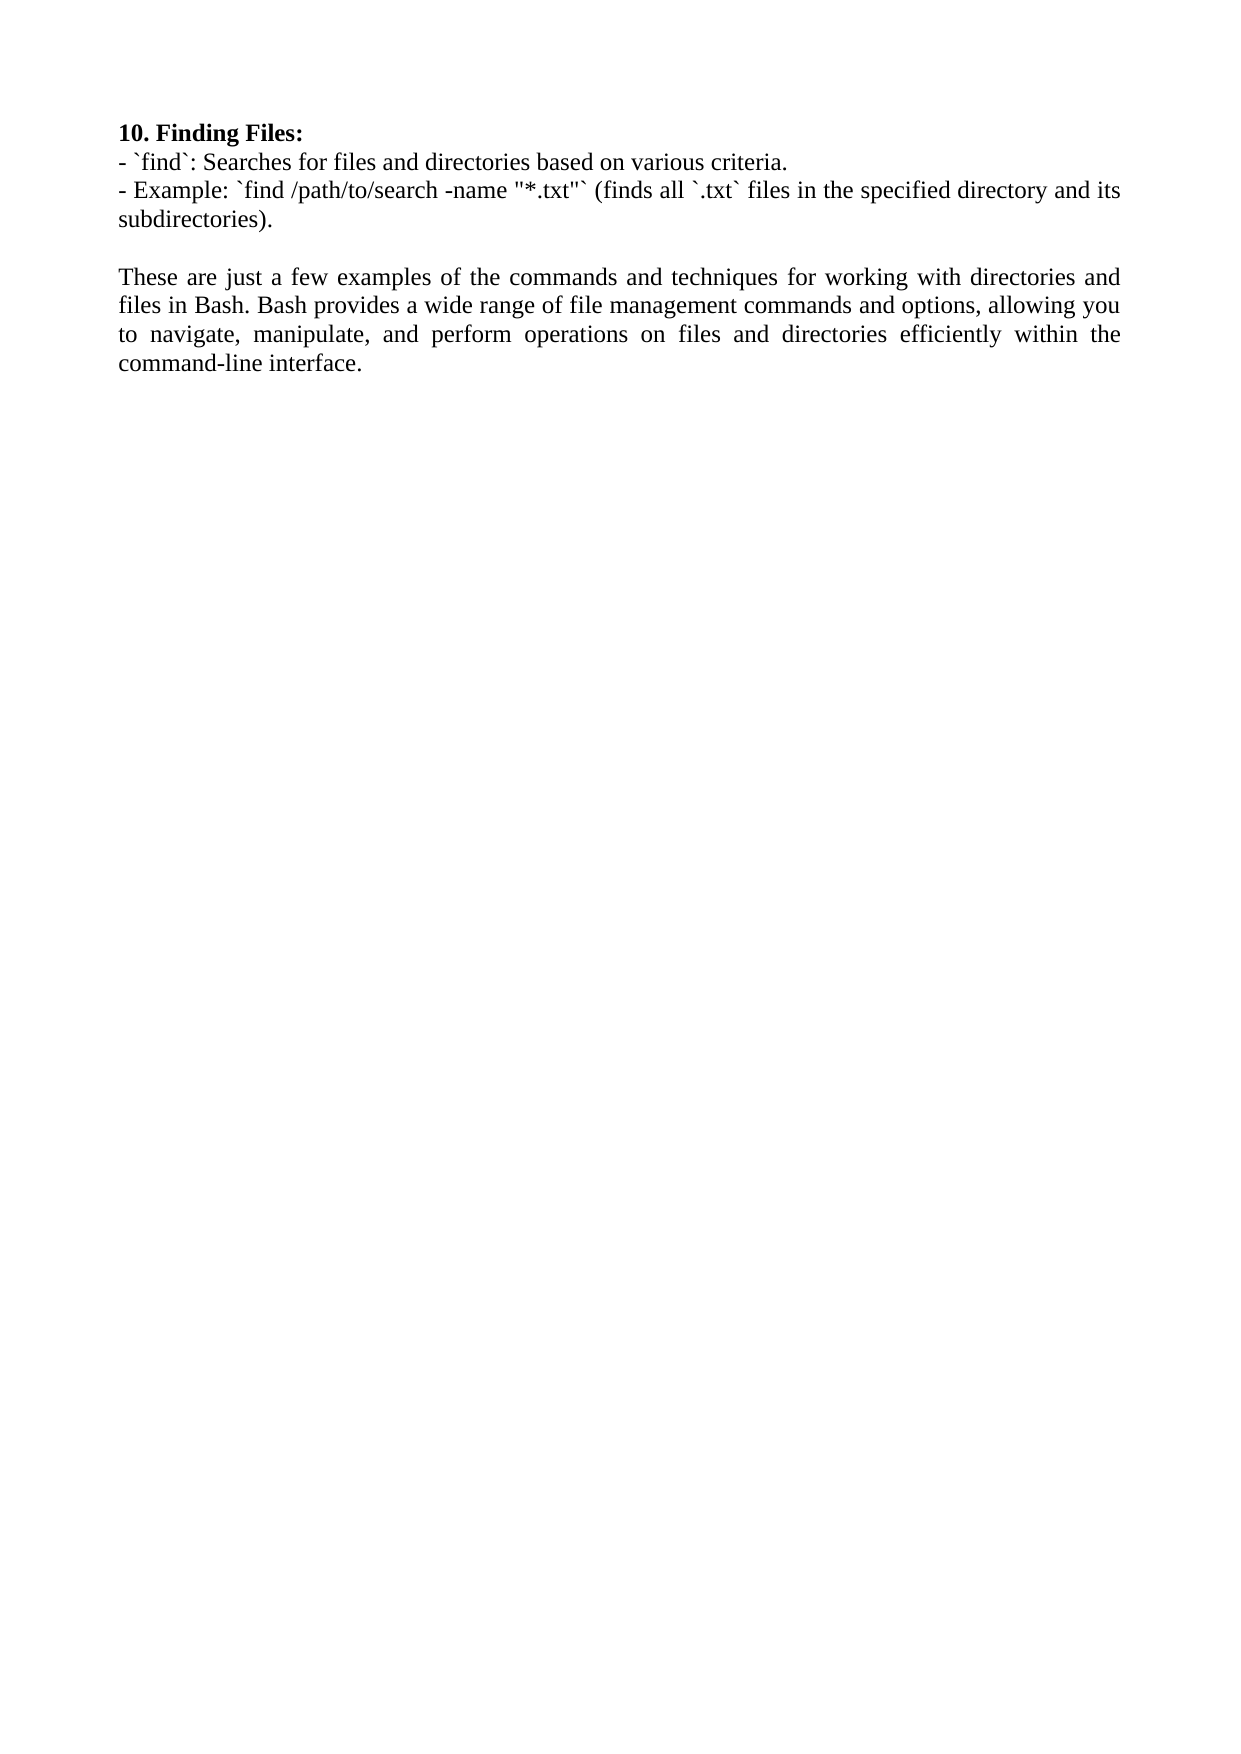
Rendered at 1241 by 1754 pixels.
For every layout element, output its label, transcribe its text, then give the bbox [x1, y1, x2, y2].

text - `find`: Searches for files and directories based on various criteria. [118, 147, 1122, 176]
text - Example: `find /path/to/search -name "*.txt"` (finds all `.txt` files in the specified directory and its subdirectories). [118, 176, 1122, 233]
text 10. Finding Files: [118, 118, 1122, 147]
text These are just a few examples of the commands and techniques for working with directories and files in Bash. Bash provides a wide range of file management commands and options, allowing you to navigate, manipulate, and perform operations on files and directories efficiently within the command-line interface. [118, 262, 1122, 377]
